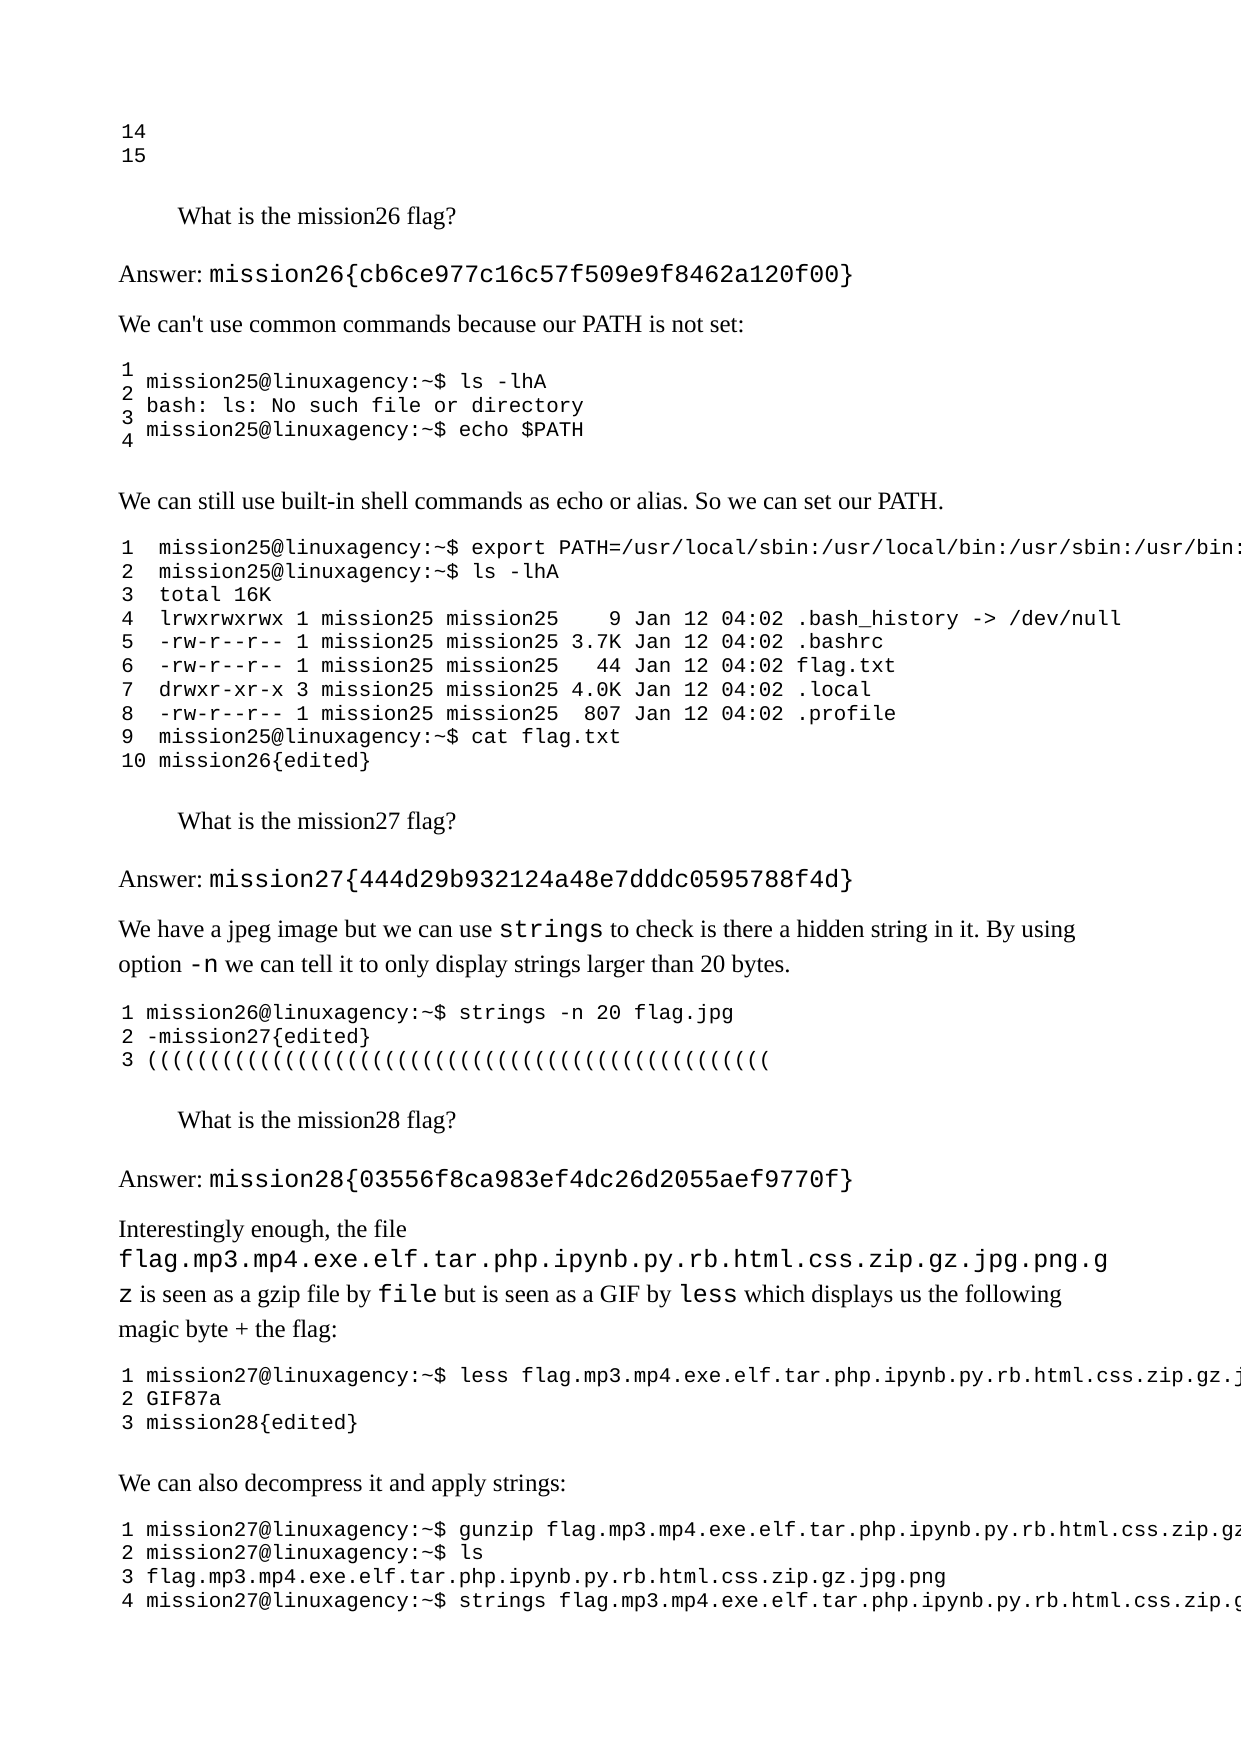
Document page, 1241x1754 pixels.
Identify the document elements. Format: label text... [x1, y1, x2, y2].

table_header 1 2 3 4 [118, 357, 143, 486]
table_header mission25@linuxagency:~$ export PATH=/usr/local/sbin:/usr/local/bin:/usr/sbin:/usr/bin:/sbin:/bin mission25@linuxagency:~$ ls -lhA total 16K lrwxrwxrwx 1 mission25 mission25 9 Jan 12 04:02 .bash_history -> /dev/null -rw-r--r-- 1 mission25 mission25 3.7K Jan 12 04:02 .bashrc -rw-r--r-- 1 mission25 mission25 44 Jan 12 04:02 flag.txt drwxr-xr-x 3 mission25 mission25 4.0K Jan 12 04:02 .local -rw-r--r-- 1 mission25 mission25 807 Jan 12 04:02 .profile mission25@linuxagency:~$ cat flag.txt mission26{edited} [156, 534, 1240, 806]
table_header 1 2 3 [118, 999, 143, 1105]
table_header mission24@linuxagency:~$ file bribe bribe: ELF 64-bit LSB shared object, x86-64, version 1 (SYSV), dynamically linked, interpreter /lib64/ld-linux-x86-64.so.2, for GNU/Linux 3.2.0, BuildID[sha1]=006516d8c62bb8a5f5a41595ce4529d4bcb159b8, not stripped mission24@linuxagency:~$ ./bribe There is a guy who is smuggling flags Bribe this guy to get the flag Put some money in his pocket to get the flag Words are not the price for your flag Give Me money Man!!! mission24@linuxagency:~$ grep mission .viminfo printf("mission25{edited}\n"); |3,0,4,1,1,0,1610305123," printf(\"mission25{edited}\\n\");" [156, 118, 1240, 201]
table_header mission25@linuxagency:~$ ls -lhA bash: ls: No such file or directory mission25@linuxagency:~$ echo $PATH [143, 357, 596, 486]
table_header 14 15 [118, 118, 156, 201]
text What is the mission27 flag? [177, 806, 1063, 834]
text We can also decompress it and apply strings: [118, 1468, 1122, 1497]
text Answer: mission26{cb6ce977c16c57f509e9f8462a120f00} [118, 259, 1122, 290]
text Answer: mission28{03556f8ca983ef4dc26d2055aef9770f} [118, 1164, 1122, 1194]
text What is the mission26 flag? [177, 201, 1063, 229]
table_header mission26@linuxagency:~$ strings -n 20 flag.jpg -mission27{edited} (((((((((((((((((((((((((((((((((((((((((((((((((( [143, 999, 784, 1105]
text Answer: mission27{444d29b932124a48e7dddc0595788f4d} [118, 864, 1122, 895]
table_header mission27@linuxagency:~$ gunzip flag.mp3.mp4.exe.elf.tar.php.ipynb.py.rb.html.css.zip.gz.jpg.png.gz mission27@linuxagency:~$ ls flag.mp3.mp4.exe.elf.tar.php.ipynb.py.rb.html.css.zip.gz.jpg.png mission27@linuxagency:~$ strings flag.mp3.mp4.exe.elf.tar.php.ipynb.py.rb.html.css.zip.gz.jpg.png GIF87a mission28{edited} [143, 1516, 1240, 1616]
table_header 1 2 3 [118, 1362, 143, 1468]
text We have a jpeg image but we can use strings to check is there a hidden string in it. By using option -n we can tell it to only display strings larger than 20 bytes. [118, 914, 1122, 980]
text What is the mission28 flag? [177, 1105, 1063, 1134]
table_header 1 2 3 4 [118, 1516, 143, 1616]
table_header 1 2 3 4 5 6 7 8 9 10 [118, 534, 156, 806]
text Interestingly enough, the file flag.mp3.mp4.exe.elf.tar.php.ipynb.py.rb.html.css.zip.gz.jpg.png.gz is seen as a gzip file by file but is seen as a GIF by less which displays us the following magic byte + the flag: [118, 1214, 1122, 1343]
text We can't use common commands because our PATH is not set: [118, 309, 1122, 338]
table_header mission27@linuxagency:~$ less flag.mp3.mp4.exe.elf.tar.php.ipynb.py.rb.html.css.zip.gz.jpg.png.gz GIF87a mission28{edited} [143, 1362, 1240, 1468]
text We can still use built-in shell commands as echo or alias. So we can set our PATH. [118, 486, 1122, 515]
